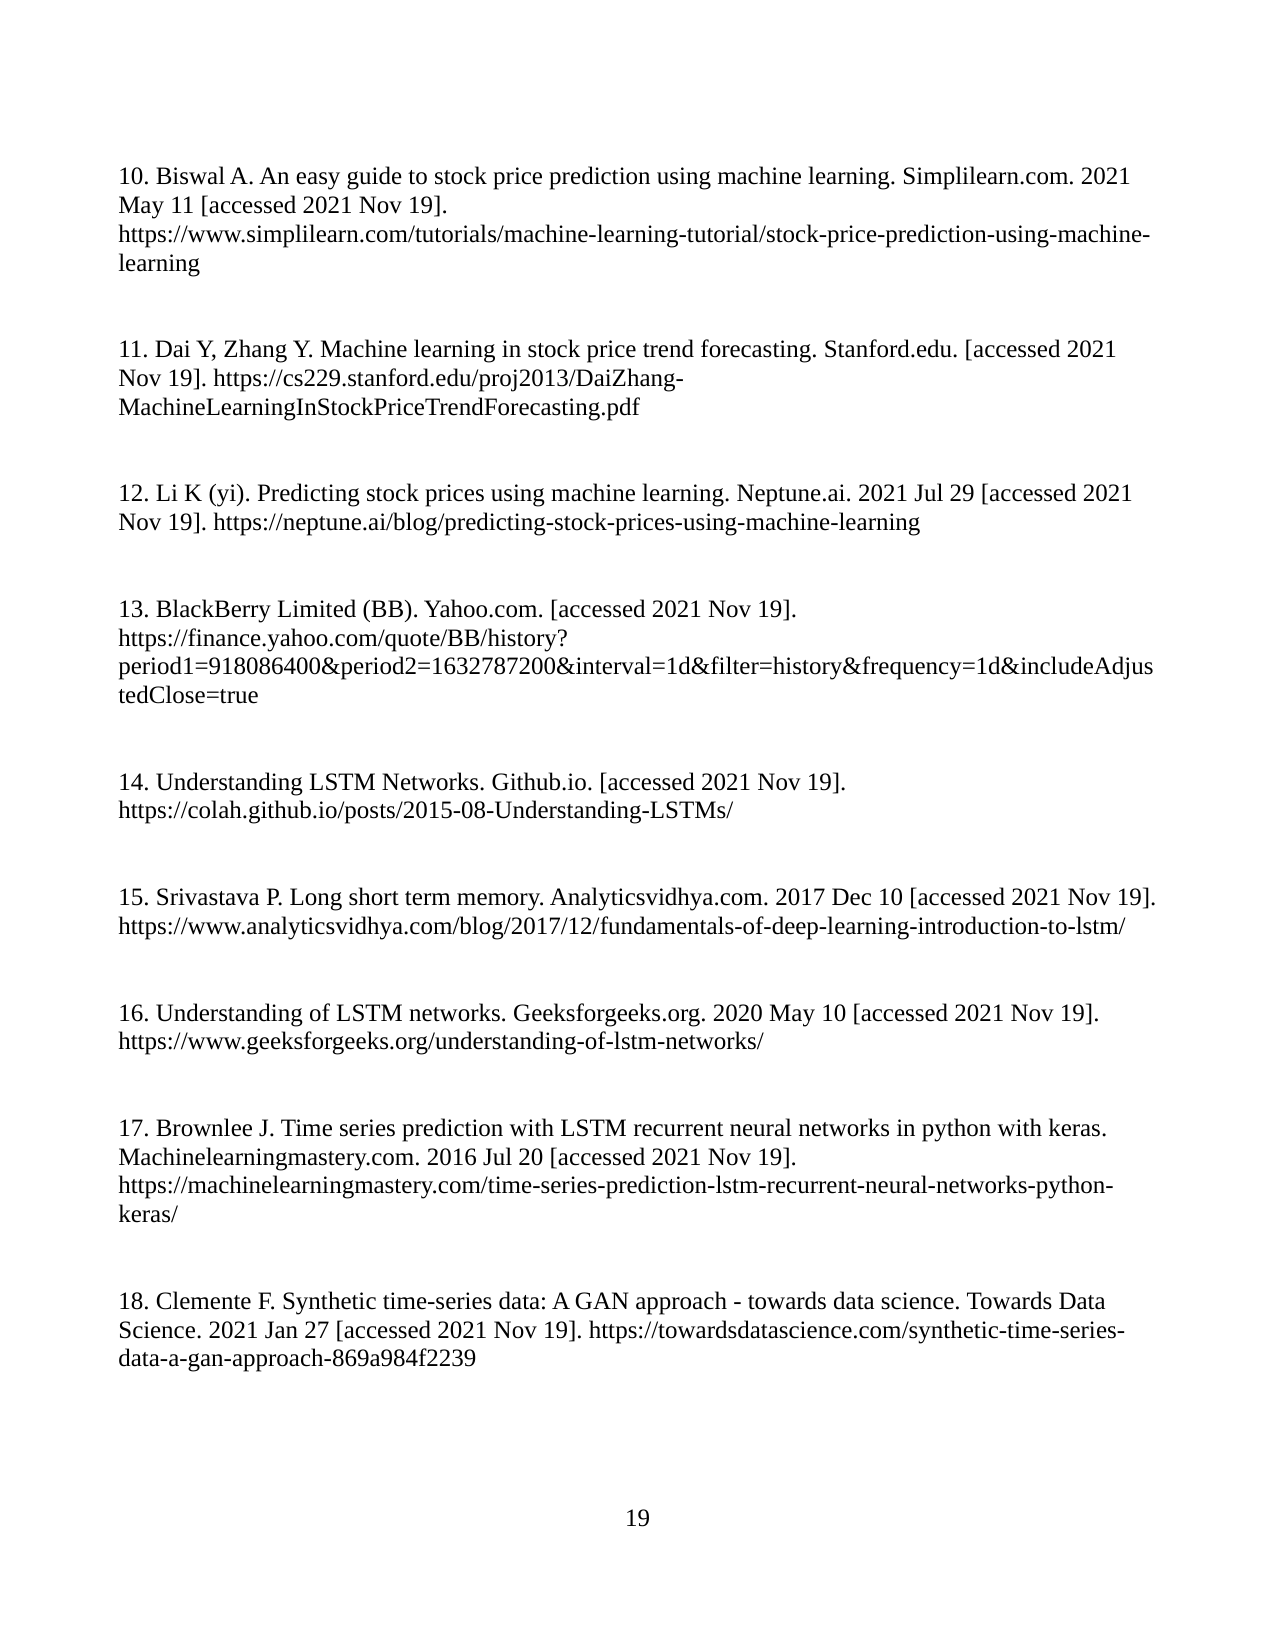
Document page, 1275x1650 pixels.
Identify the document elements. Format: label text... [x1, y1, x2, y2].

text 11. Dai Y, Zhang Y. Machine learning in stock price trend forecasting. Stanford.edu. [accessed 2021 Nov 19]. https://cs229.stanford.edu/proj2013/DaiZhang-MachineLearningInStockPriceTrendForecasting.pdf [118, 334, 1157, 421]
text 13. BlackBerry Limited (BB). Yahoo.com. [accessed 2021 Nov 19]. https://finance.yahoo.com/quote/BB/history?period1=918086400&period2=1632787200&interval=1d&filter=history&frequency=1d&includeAdjustedClose=true [118, 594, 1157, 709]
text 14. Understanding LSTM Networks. Github.io. [accessed 2021 Nov 19]. https://colah.github.io/posts/2015-08-Understanding-LSTMs/ [118, 767, 1157, 824]
text 17. Brownlee J. Time series prediction with LSTM recurrent neural networks in python with keras. Machinelearningmastery.com. 2016 Jul 20 [accessed 2021 Nov 19]. https://machinelearningmastery.com/time-series-prediction-lstm-recurrent-neural-networks-python-keras/ [118, 1113, 1157, 1228]
text 18. Clemente F. Synthetic time-series data: A GAN approach - towards data science. Towards Data Science. 2021 Jan 27 [accessed 2021 Nov 19]. https://towardsdatascience.com/synthetic-time-series-data-a-gan-approach-869a984f2239 [118, 1286, 1157, 1372]
text 15. Srivastava P. Long short term memory. Analyticsvidhya.com. 2017 Dec 10 [accessed 2021 Nov 19]. https://www.analyticsvidhya.com/blog/2017/12/fundamentals-of-deep-learning-introduction-to-lstm/ [118, 882, 1157, 940]
text 10. Biswal A. An easy guide to stock price prediction using machine learning. Simplilearn.com. 2021 May 11 [accessed 2021 Nov 19]. https://www.simplilearn.com/tutorials/machine-learning-tutorial/stock-price-prediction-using-machine-learning [118, 161, 1157, 276]
text 12. Li K (yi). Predicting stock prices using machine learning. Neptune.ai. 2021 Jul 29 [accessed 2021 Nov 19]. https://neptune.ai/blog/predicting-stock-prices-using-machine-learning [118, 478, 1157, 536]
text 16. Understanding of LSTM networks. Geeksforgeeks.org. 2020 May 10 [accessed 2021 Nov 19]. https://www.geeksforgeeks.org/understanding-of-lstm-networks/ [118, 998, 1157, 1055]
